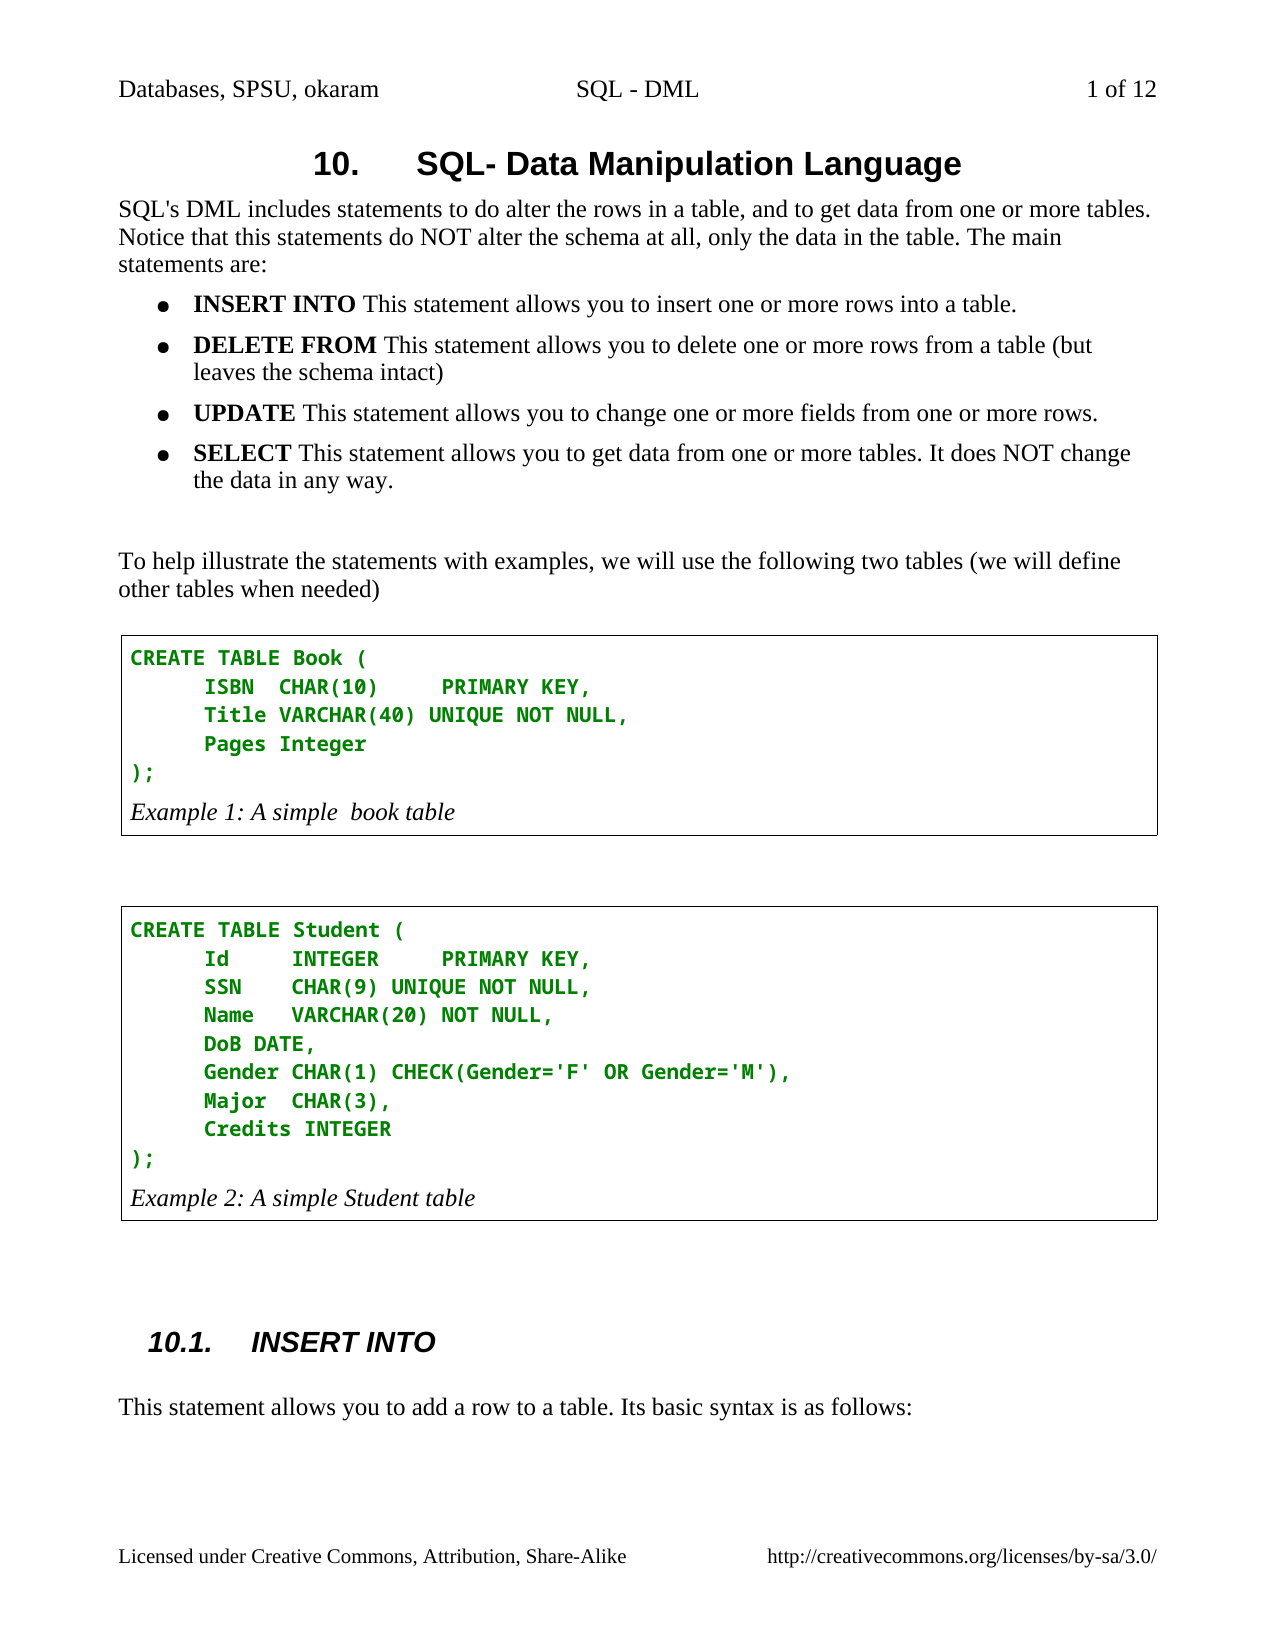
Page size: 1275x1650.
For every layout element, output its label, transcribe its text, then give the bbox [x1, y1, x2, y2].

text Id INTEGER PRIMARY KEY, [130, 944, 1148, 972]
text CREATE TABLE Book ( [130, 643, 1148, 672]
text SQL's DML includes statements to do alter the rows in a table, and to get data from one or more tables. Notice that this statements do NOT alter the schema at all, only the data in the table. The main statements are: [118, 195, 1157, 278]
text ISBN CHAR(10) PRIMARY KEY, [130, 672, 1148, 700]
text This statement allows you to add a row to a table. Its basic syntax is as follows: [118, 1393, 1157, 1420]
text ); [130, 757, 1148, 786]
list DELETE FROM This statement allows you to delete one or more rows from a table (but leaves the schema intact) [156, 331, 1157, 386]
text Pages Integer [130, 729, 1148, 757]
text CREATE TABLE Student ( [130, 915, 1148, 944]
text Example 2: A simple Student table [130, 1184, 1148, 1211]
list SELECT This statement allows you to get data from one or more tables. It does NOT change the data in any way. [156, 439, 1157, 494]
text Major CHAR(3), [130, 1086, 1148, 1114]
text DoB DATE, [130, 1029, 1148, 1057]
text SSN CHAR(9) UNIQUE NOT NULL, [130, 972, 1148, 1001]
subtitle INSERT INTO [148, 1326, 1157, 1359]
text Title VARCHAR(40) UNIQUE NOT NULL, [130, 700, 1148, 729]
text Credits INTEGER [130, 1114, 1148, 1143]
text Gender CHAR(1) CHECK(Gender='F' OR Gender='M'), [130, 1057, 1148, 1086]
text Example 1: A simple book table [130, 798, 1148, 826]
list UPDATE This statement allows you to change one or more fields from one or more rows. [156, 399, 1157, 426]
subtitle SQL- Data Manipulation Language [118, 145, 1157, 182]
text Name VARCHAR(20) NOT NULL, [130, 1001, 1148, 1029]
text ); [130, 1143, 1148, 1171]
list INSERT INTO This statement allows you to insert one or more rows into a table. [156, 291, 1157, 318]
text To help illustrate the statements with examples, we will use the following two tables (we will define other tables when needed) [118, 547, 1157, 602]
